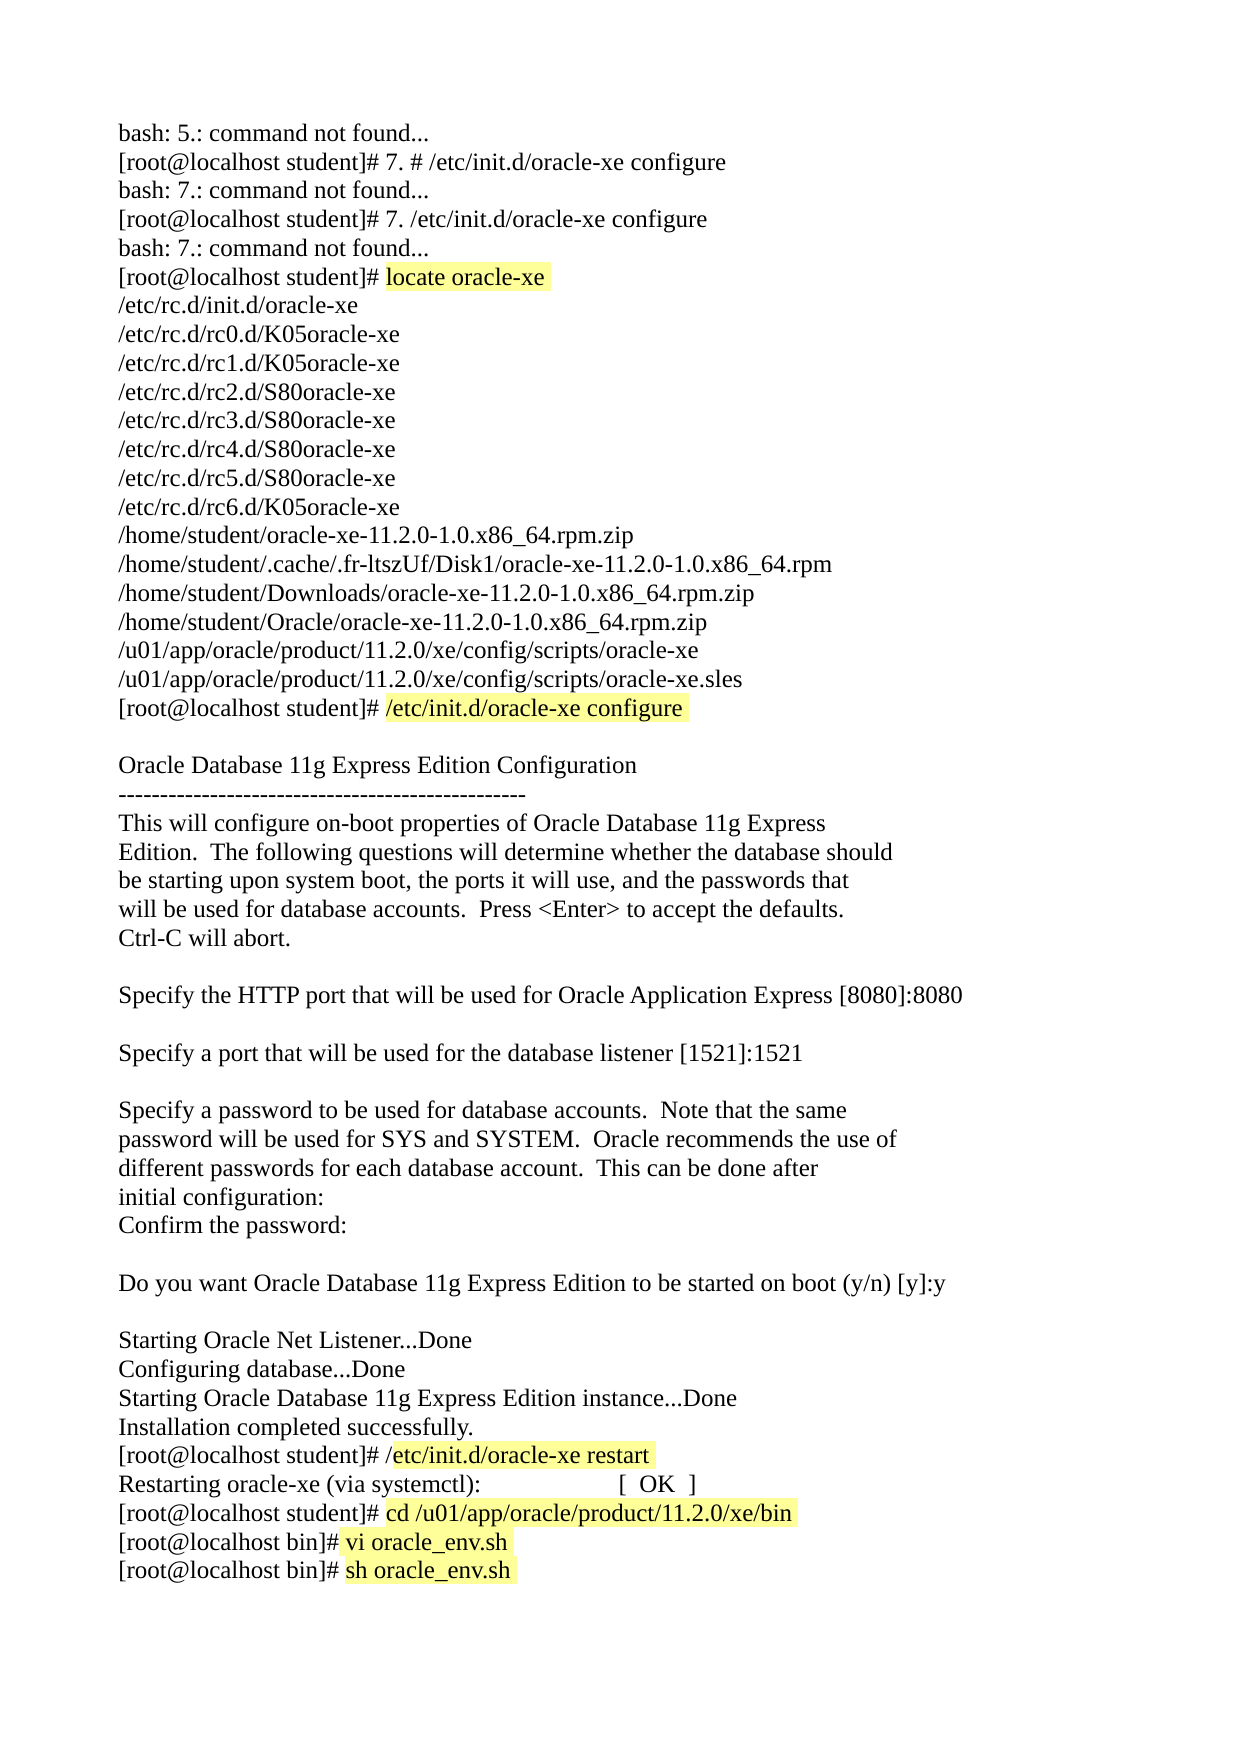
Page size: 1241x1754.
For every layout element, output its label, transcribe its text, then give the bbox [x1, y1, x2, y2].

text Ctrl-C will abort. [118, 923, 1122, 952]
text different passwords for each database account. This can be done after [118, 1153, 1122, 1182]
text [root@localhost student]# 7. /etc/init.d/oracle-xe configure [118, 204, 1122, 233]
text This will configure on-boot properties of Oracle Database 11g Express [118, 808, 1122, 837]
text bash: 7.: command not found... [118, 233, 1122, 262]
text /etc/rc.d/rc6.d/K05oracle-xe [118, 492, 1122, 521]
text [root@localhost bin]# sh oracle_env.sh [118, 1556, 1122, 1584]
text /etc/rc.d/rc0.d/K05oracle-xe [118, 319, 1122, 348]
text /etc/rc.d/rc3.d/S80oracle-xe [118, 406, 1122, 434]
text Edition. The following questions will determine whether the database should [118, 837, 1122, 866]
text /home/student/.cache/.fr-ltszUf/Disk1/oracle-xe-11.2.0-1.0.x86_64.rpm [118, 549, 1122, 578]
text [root@localhost student]# /etc/init.d/oracle-xe configure [118, 693, 1122, 722]
text [root@localhost bin]# vi oracle_env.sh [118, 1527, 1122, 1556]
text /etc/rc.d/rc4.d/S80oracle-xe [118, 434, 1122, 463]
text [root@localhost student]# locate oracle-xe [118, 262, 1122, 291]
text /etc/rc.d/rc5.d/S80oracle-xe [118, 463, 1122, 492]
text Starting Oracle Database 11g Express Edition instance...Done [118, 1383, 1122, 1412]
text Configuring database...Done [118, 1354, 1122, 1383]
text /home/student/Oracle/oracle-xe-11.2.0-1.0.x86_64.rpm.zip [118, 607, 1122, 636]
text Installation completed successfully. [118, 1412, 1122, 1441]
text /home/student/Downloads/oracle-xe-11.2.0-1.0.x86_64.rpm.zip [118, 578, 1122, 607]
text Do you want Oracle Database 11g Express Edition to be started on boot (y/n) [y]:y [118, 1268, 1122, 1297]
text /etc/rc.d/rc2.d/S80oracle-xe [118, 377, 1122, 406]
text Oracle Database 11g Express Edition Configuration [118, 751, 1122, 779]
text Specify a port that will be used for the database listener [1521]:1521 [118, 1038, 1122, 1067]
text password will be used for SYS and SYSTEM. Oracle recommends the use of [118, 1124, 1122, 1153]
text /u01/app/oracle/product/11.2.0/xe/config/scripts/oracle-xe.sles [118, 664, 1122, 693]
text [root@localhost student]# cd /u01/app/oracle/product/11.2.0/xe/bin [118, 1498, 1122, 1527]
text Restarting oracle-xe (via systemctl): [ OK ] [118, 1469, 1122, 1498]
text /u01/app/oracle/product/11.2.0/xe/config/scripts/oracle-xe [118, 636, 1122, 664]
text Specify a password to be used for database accounts. Note that the same [118, 1096, 1122, 1124]
text will be used for database accounts. Press <Enter> to accept the defaults. [118, 894, 1122, 923]
text be starting upon system boot, the ports it will use, and the passwords that [118, 866, 1122, 894]
text /home/student/oracle-xe-11.2.0-1.0.x86_64.rpm.zip [118, 521, 1122, 549]
text bash: 5.: command not found... [118, 118, 1122, 147]
text /etc/rc.d/init.d/oracle-xe [118, 291, 1122, 319]
text ------------------------------------------------- [118, 779, 1122, 808]
text initial configuration: [118, 1182, 1122, 1211]
text /etc/rc.d/rc1.d/K05oracle-xe [118, 348, 1122, 377]
text [root@localhost student]# /etc/init.d/oracle-xe restart [118, 1441, 1122, 1469]
text Specify the HTTP port that will be used for Oracle Application Express [8080]:8080 [118, 981, 1122, 1009]
text Starting Oracle Net Listener...Done [118, 1326, 1122, 1354]
text bash: 7.: command not found... [118, 176, 1122, 204]
text [root@localhost student]# 7. # /etc/init.d/oracle-xe configure [118, 147, 1122, 176]
text Confirm the password: [118, 1211, 1122, 1239]
